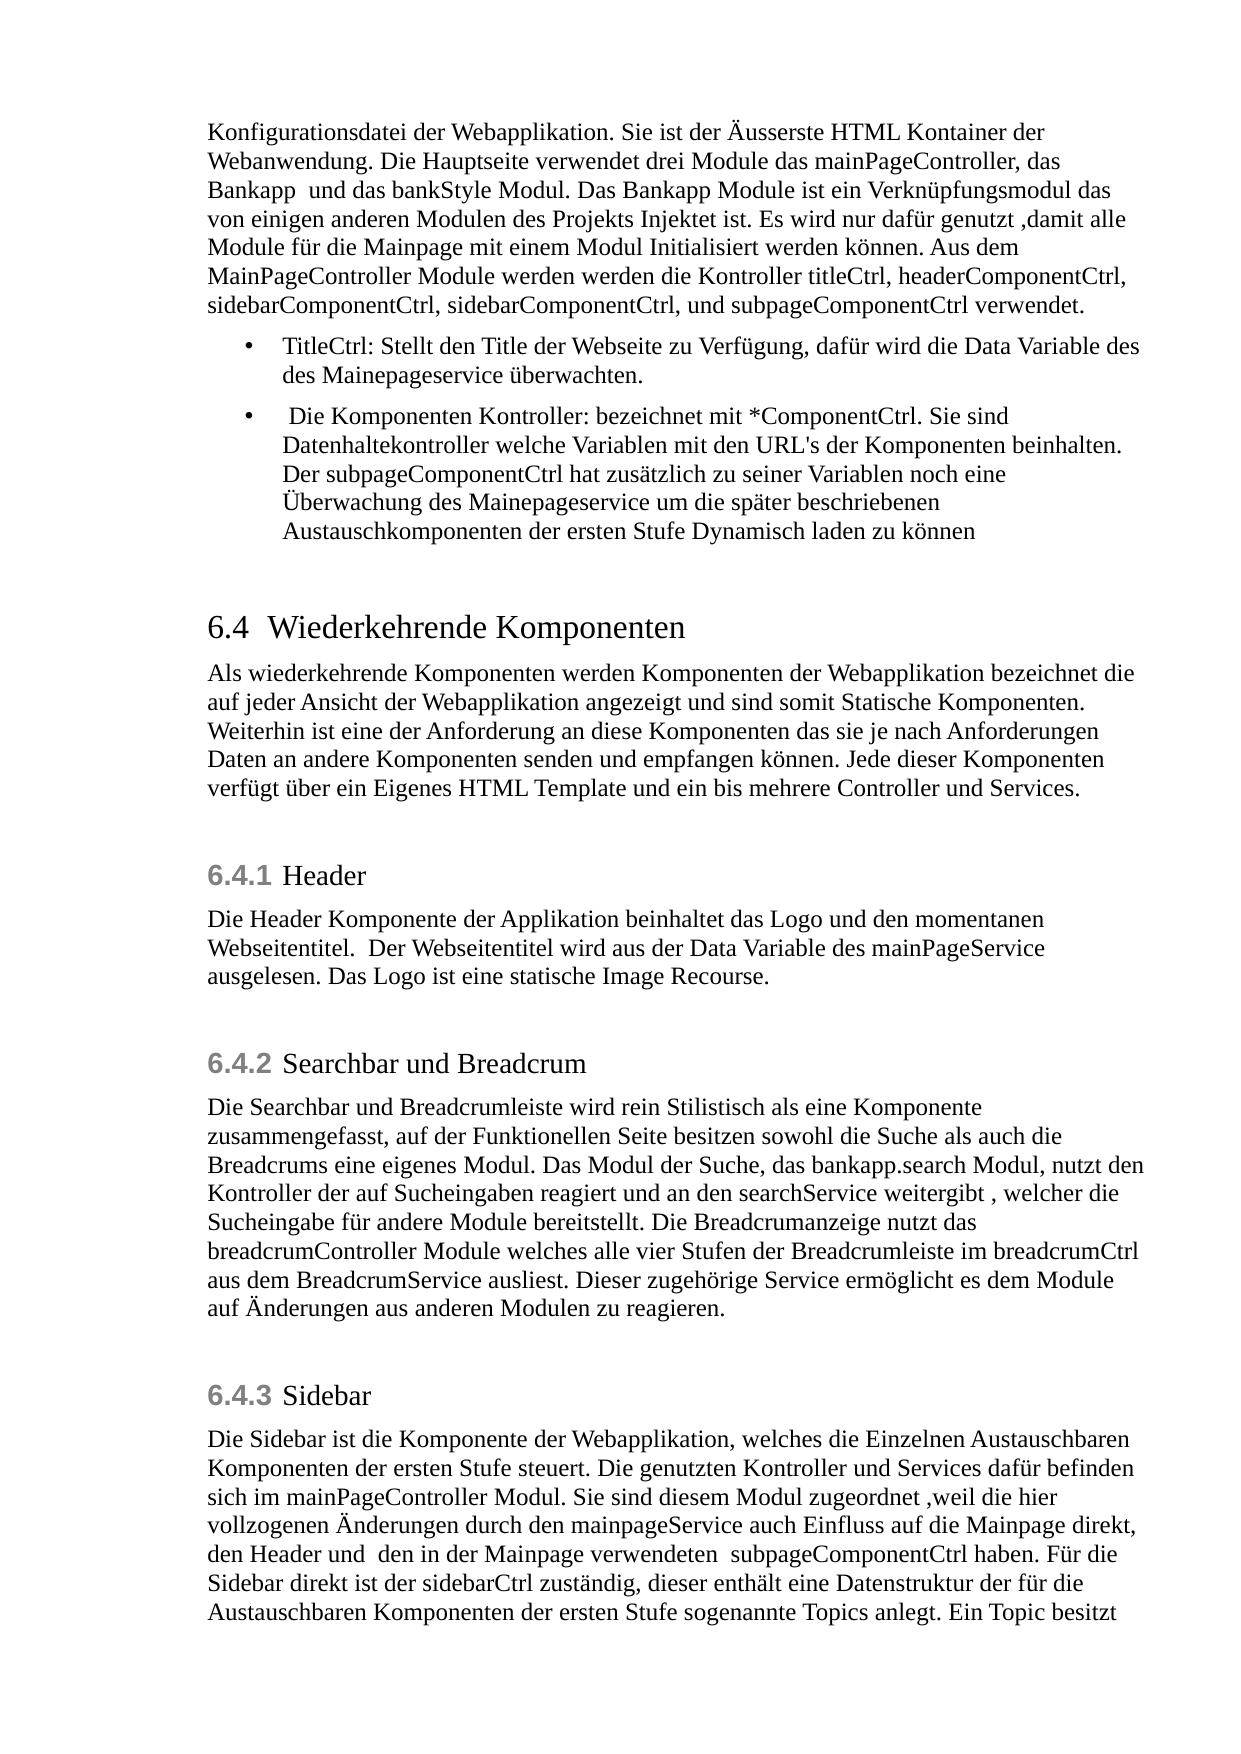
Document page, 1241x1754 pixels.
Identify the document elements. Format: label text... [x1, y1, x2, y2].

text Konfigurationsdatei der Webapplikation. Sie ist der Äusserste HTML Kontainer der Webanwendung. Die Hauptseite verwendet drei Module das mainPageController, das Bankapp und das bankStyle Modul. Das Bankapp Module ist ein Verknüpfungsmodul das von einigen anderen Modulen des Projekts Injektet ist. Es wird nur dafür genutzt ,damit alle Module für die Mainpage mit einem Modul Initialisiert werden können. Aus dem MainPageController Module werden werden die Kontroller titleCtrl, headerComponentCtrl, sidebarComponentCtrl, sidebarComponentCtrl, und subpageComponentCtrl verwendet. [207, 117, 1152, 319]
subtitle Header [207, 858, 1152, 891]
text Als wiederkehrende Komponenten werden Komponenten der Webapplikation bezeichnet die auf jeder Ansicht der Webapplikation angezeigt und sind somit Statische Komponenten. Weiterhin ist eine der Anforderung an diese Komponenten das sie je nach Anforderungen Daten an andere Komponenten senden und empfangen können. Jede dieser Komponenten verfügt über ein Eigenes HTML Template und ein bis mehrere Controller und Services. [207, 658, 1152, 802]
text Die Searchbar und Breadcrumleiste wird rein Stilistisch als eine Komponente zusammengefasst, auf der Funktionellen Seite besitzen sowohl die Suche als auch die Breadcrums eine eigenes Modul. Das Modul der Suche, das bankapp.search Modul, nutzt den Kontroller der auf Sucheingaben reagiert und an den searchService weitergibt , welcher die Sucheingabe für andere Module bereitstellt. Die Breadcrumanzeige nutzt das breadcrumController Module welches alle vier Stufen der Breadcrumleiste im breadcrumCtrl aus dem BreadcrumService ausliest. Dieser zugehörige Service ermöglicht es dem Module auf Änderungen aus anderen Modulen zu reagieren. [207, 1092, 1152, 1322]
list Die Komponenten Kontroller: bezeichnet mit *ComponentCtrl. Sie sind Datenhaltekontroller welche Variablen mit den URL's der Komponenten beinhalten. Der subpageComponentCtrl hat zusätzlich zu seiner Variablen noch eine Überwachung des Mainepageservice um die später beschriebenen Austauschkomponenten der ersten Stufe Dynamisch laden zu können [244, 401, 1152, 545]
subtitle Wiederkehrende Komponenten [207, 607, 1152, 646]
text Die Header Komponente der Applikation beinhaltet das Logo und den momentanen Webseitentitel. Der Webseitentitel wird aus der Data Variable des mainPageService ausgelesen. Das Logo ist eine statische Image Recourse. [207, 904, 1152, 990]
list TitleCtrl: Stellt den Title der Webseite zu Verfügung, dafür wird die Data Variable des des Mainepageservice überwachten. [244, 331, 1152, 389]
subtitle Searchbar und Breadcrum [207, 1046, 1152, 1080]
subtitle Sidebar [207, 1378, 1152, 1412]
text Die Sidebar ist die Komponente der Webapplikation, welches die Einzelnen Austauschbaren Komponenten der ersten Stufe steuert. Die genutzten Kontroller und Services dafür befinden sich im mainPageController Modul. Sie sind diesem Modul zugeordnet ,weil die hier vollzogenen Änderungen durch den mainpageService auch Einfluss auf die Mainpage direkt, den Header und den in der Mainpage verwendeten subpageComponentCtrl haben. Für die Sidebar direkt ist der sidebarCtrl zuständig, dieser enthält eine Datenstruktur der für die Austauschbaren Komponenten der ersten Stufe sogenannte Topics anlegt. Ein Topic besitzt [207, 1424, 1152, 1625]
